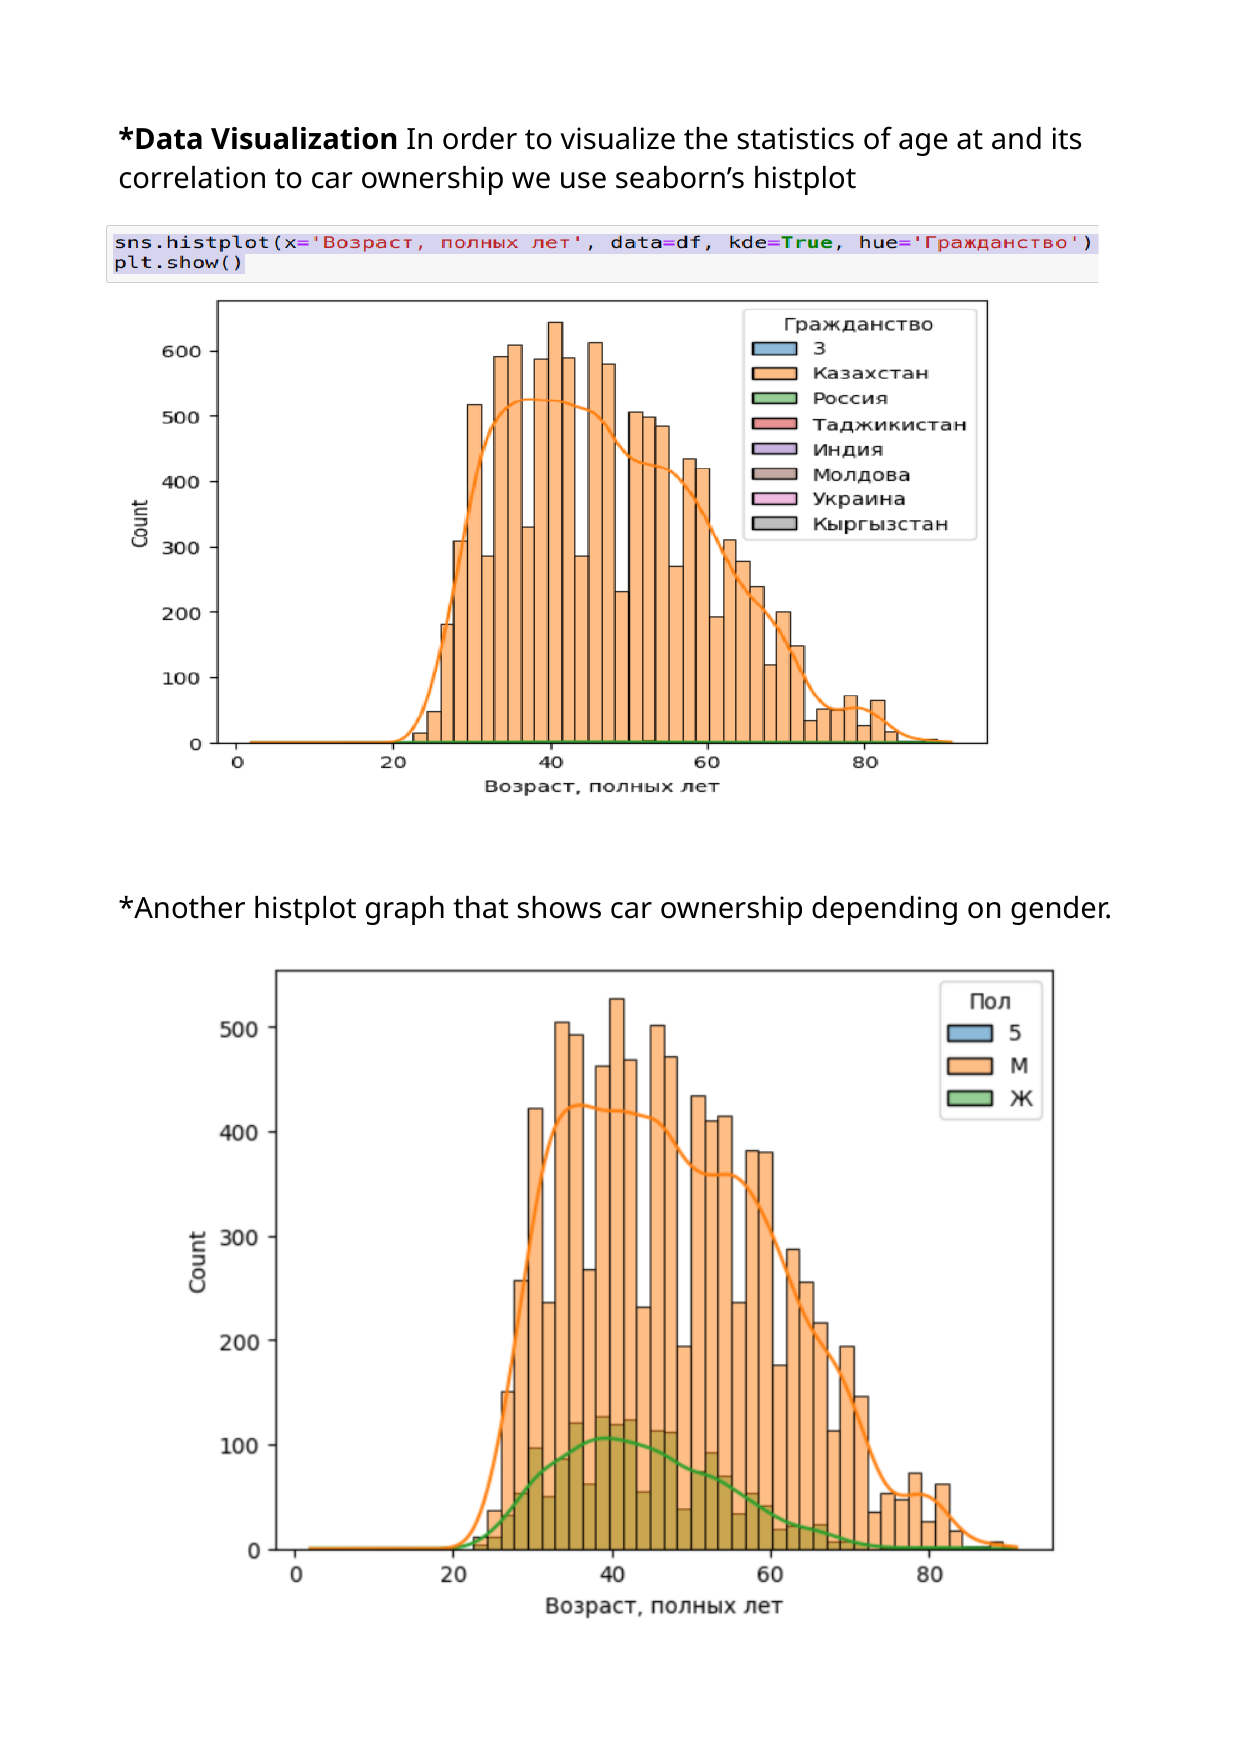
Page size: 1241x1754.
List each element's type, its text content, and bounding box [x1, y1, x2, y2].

picture [94, 219, 1099, 809]
text *Data Visualization In order to visualize the statistics of age at and its correlation to car ownership we use seaborn’s histplot [118, 118, 1122, 197]
picture [182, 967, 1059, 1626]
text *Another histplot graph that shows car ownership depending on gender. [118, 888, 1122, 927]
